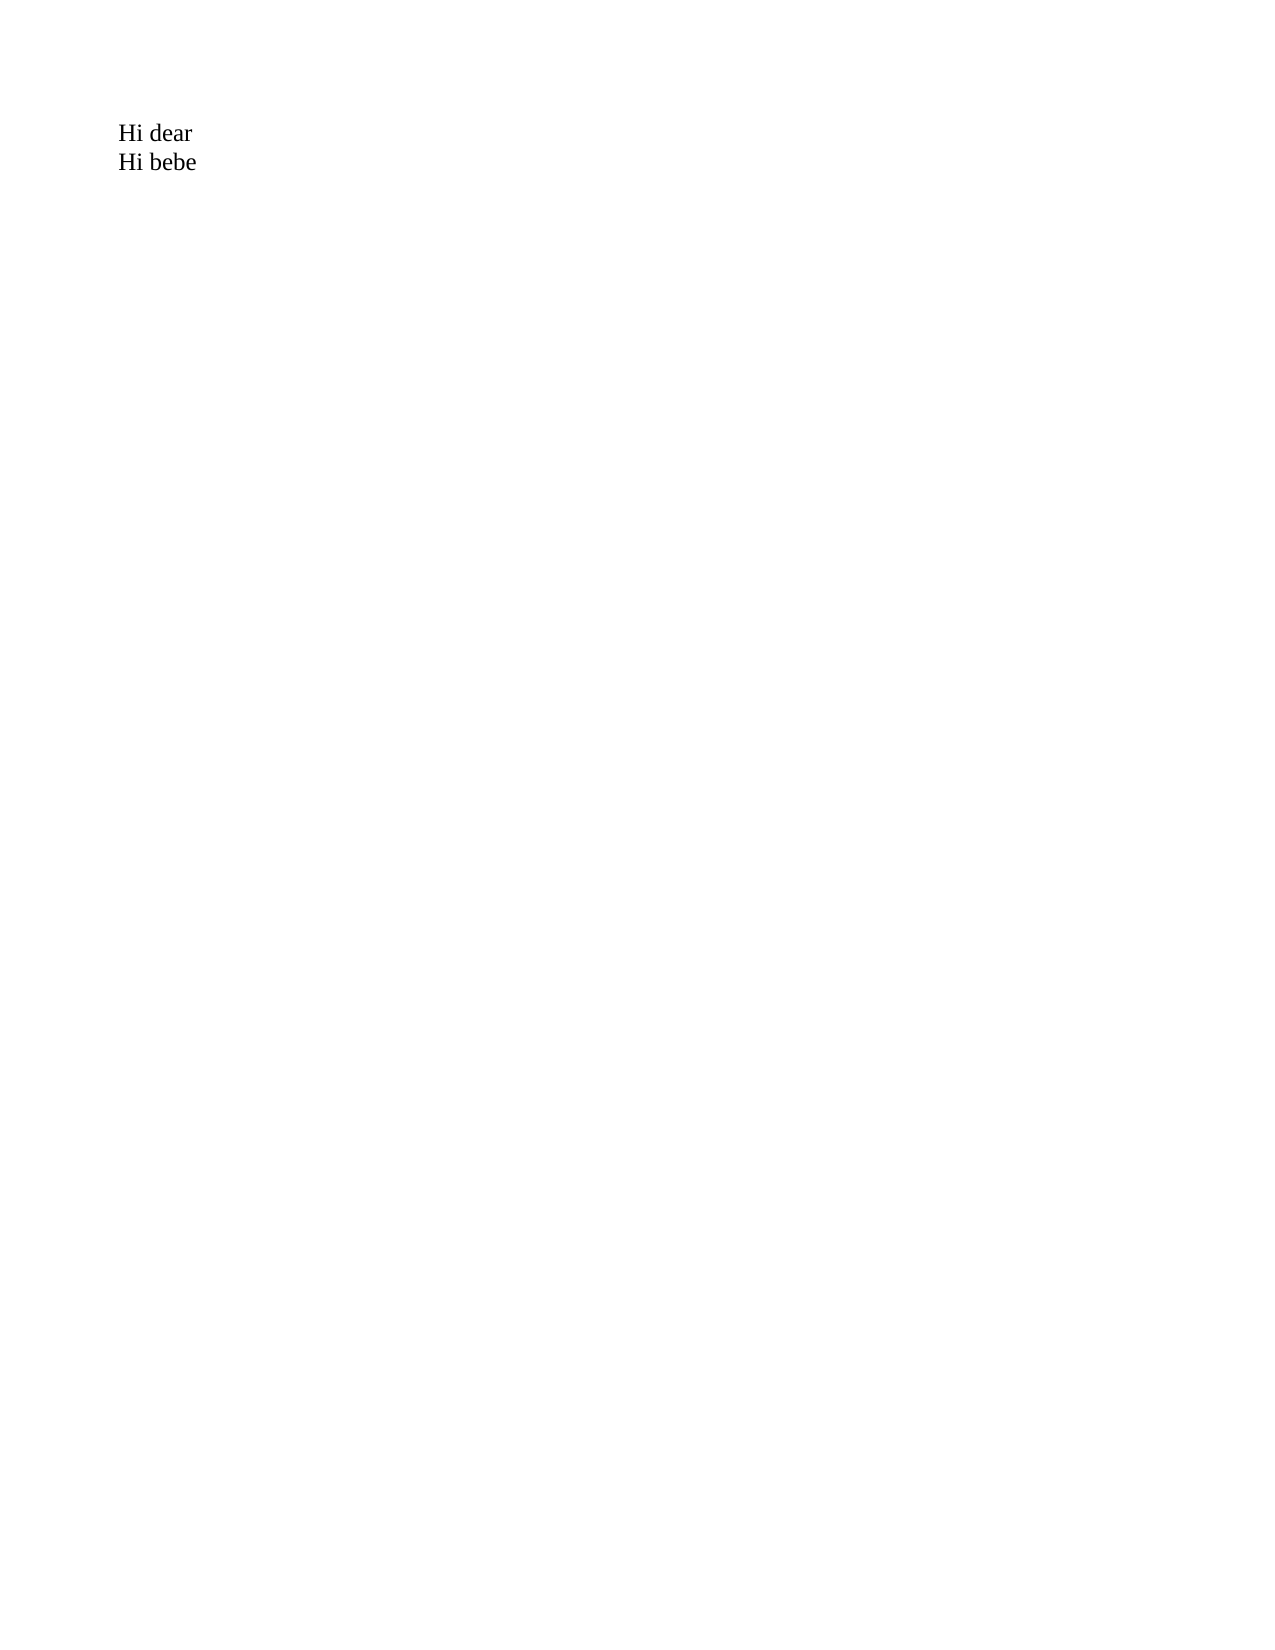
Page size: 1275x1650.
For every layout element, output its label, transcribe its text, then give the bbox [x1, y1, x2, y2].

text Hi bebe [118, 147, 1157, 176]
text Hi dear [118, 118, 1157, 147]
